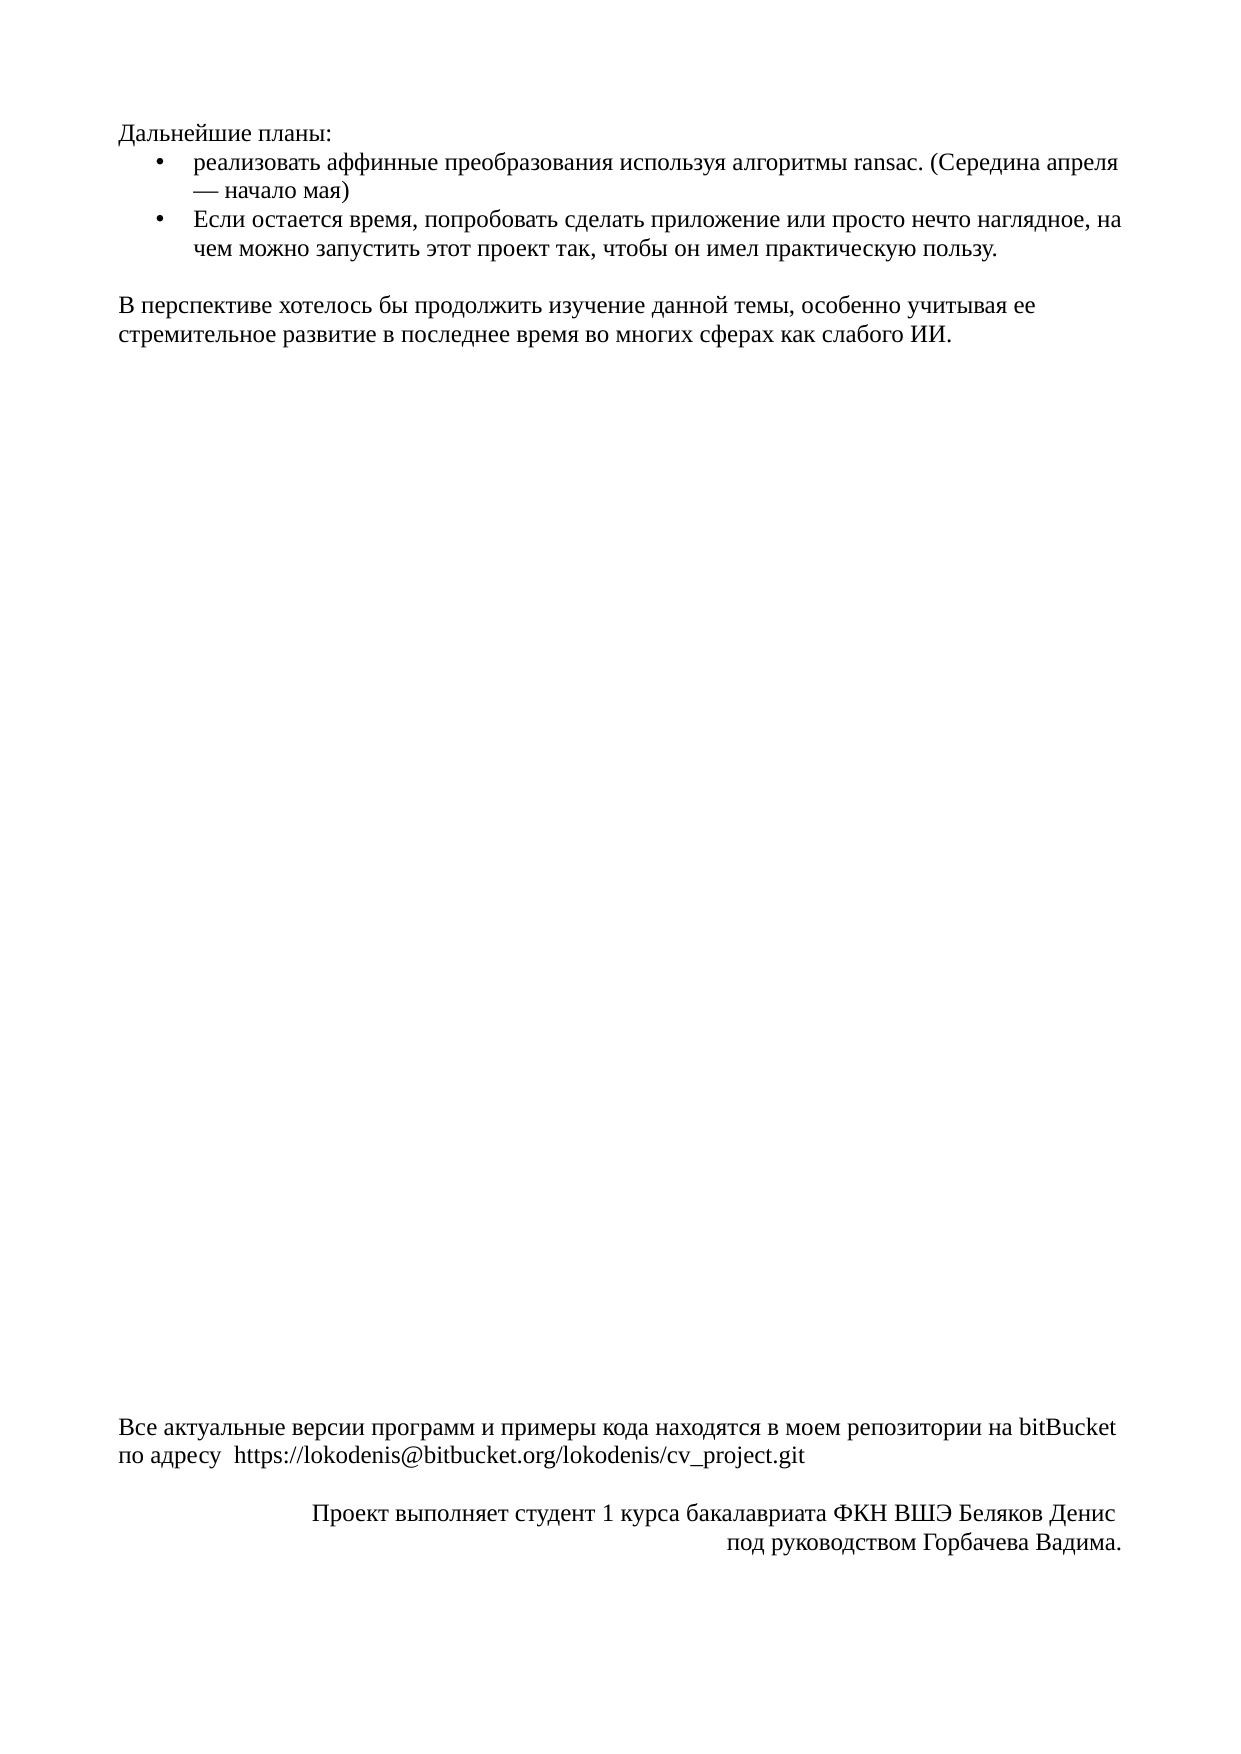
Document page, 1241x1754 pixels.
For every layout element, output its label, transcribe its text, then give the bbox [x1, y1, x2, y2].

text Проект выполняет студент 1 курса бакалавриата ФКН ВШЭ Беляков Денис [118, 1498, 1122, 1527]
list реализовать аффинные преобразования используя алгоритмы ransac. (Середина апреля — начало мая) [156, 147, 1122, 204]
text Все актуальные версии программ и примеры кода находятся в моем репозитории на bitBucket по адресу https://lokodenis@bitbucket.org/lokodenis/cv_project.git [118, 1412, 1122, 1469]
text под руководством Горбачева Вадима. [118, 1527, 1122, 1556]
list Если остается время, попробовать сделать приложение или просто нечто наглядное, на чем можно запустить этот проект так, чтобы он имел практическую пользу. [156, 204, 1122, 262]
text В перспективе хотелось бы продолжить изучение данной темы, особенно учитывая ее стремительное развитие в последнее время во многих сферах как слабого ИИ. [118, 291, 1122, 348]
text Дальнейшие планы: [118, 118, 1122, 147]
